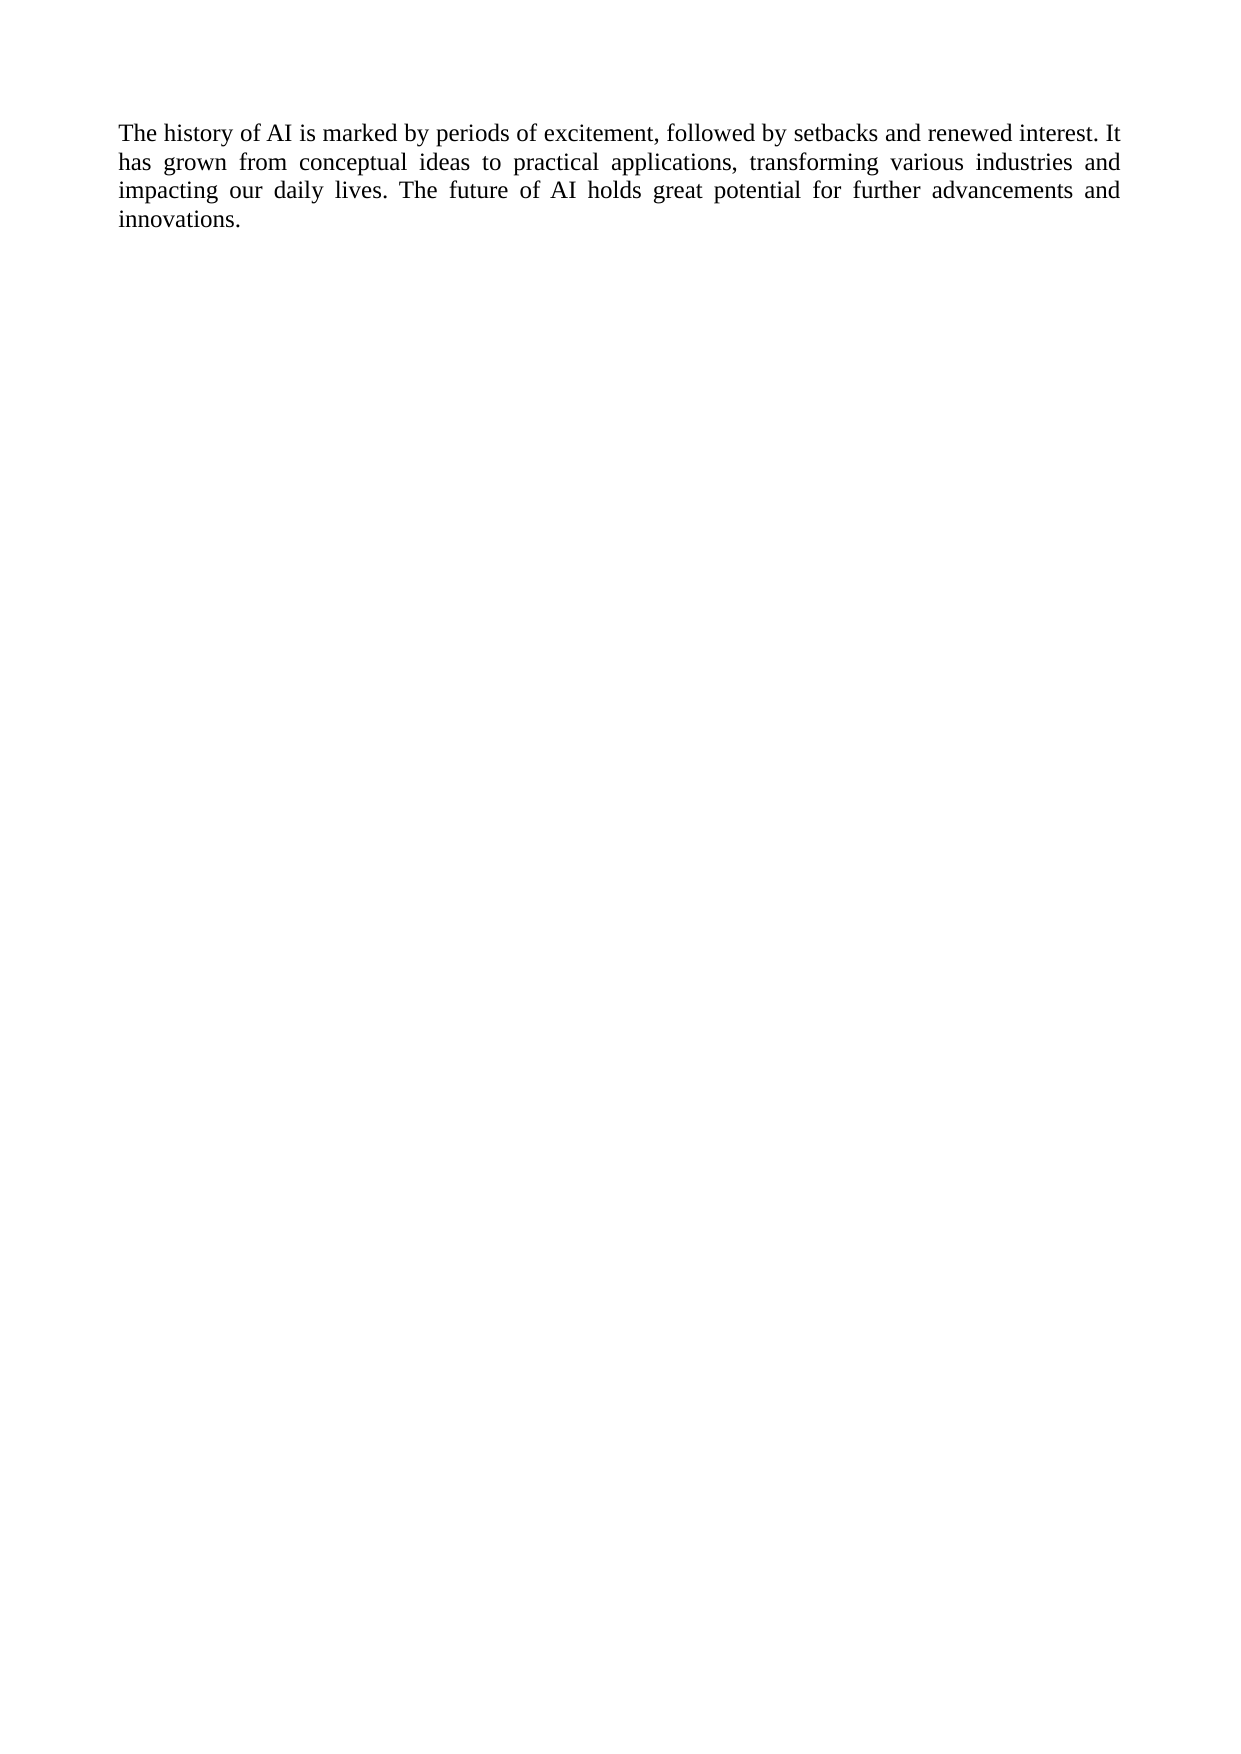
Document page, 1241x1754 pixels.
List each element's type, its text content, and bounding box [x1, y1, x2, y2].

text The history of AI is marked by periods of excitement, followed by setbacks and renewed interest. It has grown from conceptual ideas to practical applications, transforming various industries and impacting our daily lives. The future of AI holds great potential for further advancements and innovations. [118, 118, 1122, 233]
